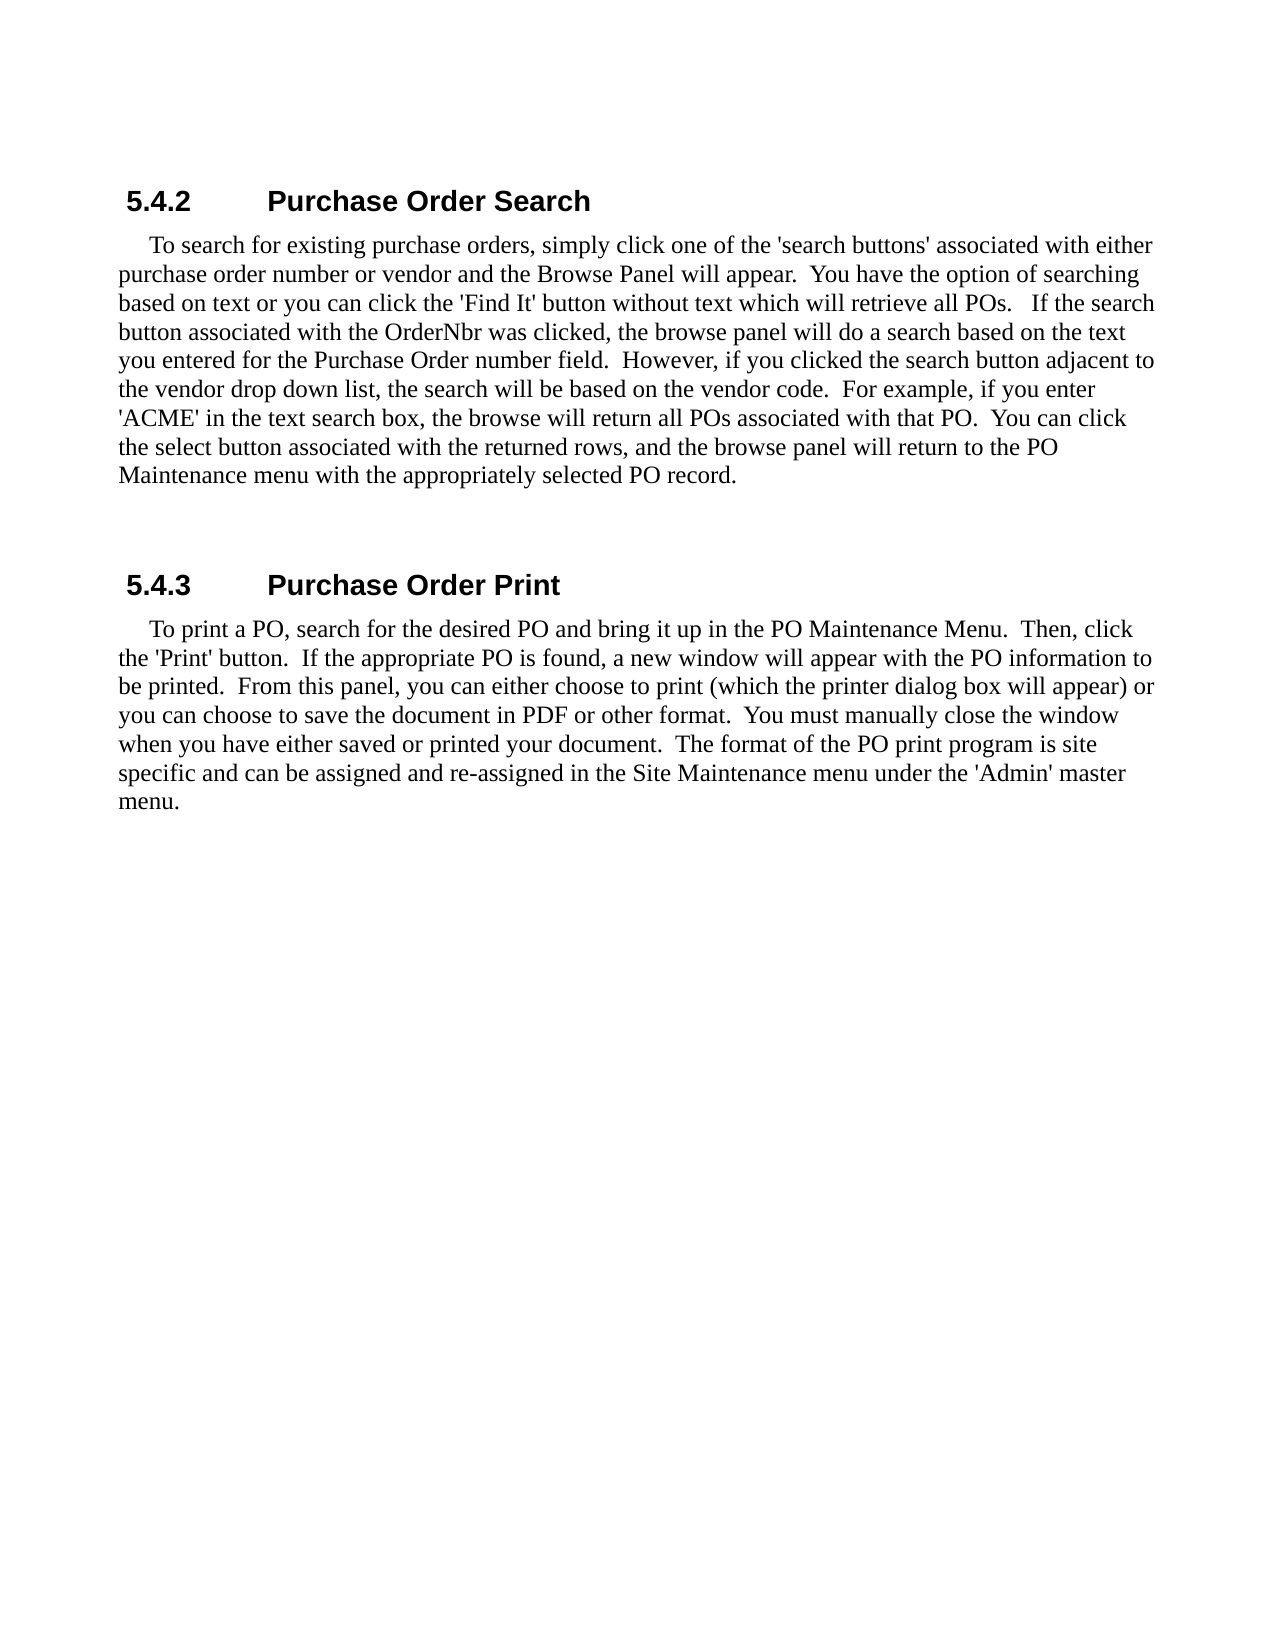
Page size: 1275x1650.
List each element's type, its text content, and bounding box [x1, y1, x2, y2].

text To print a PO, search for the desired PO and bring it up in the PO Maintenance Menu. Then, click the 'Print' button. If the appropriate PO is found, a new window will appear with the PO information to be printed. From this panel, you can either choose to print (which the printer dialog box will appear) or you can choose to save the document in PDF or other format. You must manually close the window when you have either saved or printed your document. The format of the PO print program is site specific and can be assigned and re-assigned in the Site Maintenance menu under the 'Admin' master menu. [118, 614, 1157, 815]
subtitle Purchase Order Print [118, 568, 1157, 601]
text To search for existing purchase orders, simply click one of the 'search buttons' associated with either purchase order number or vendor and the Browse Panel will appear. You have the option of searching based on text or you can click the 'Find It' button without text which will retrieve all POs. If the search button associated with the OrderNbr was clicked, the browse panel will do a search based on the text you entered for the Purchase Order number field. However, if you clicked the search button adjacent to the vendor drop down list, the search will be based on the vendor code. For example, if you enter 'ACME' in the text search box, the browse will return all POs associated with that PO. You can click the select button associated with the returned rows, and the browse panel will return to the PO Maintenance menu with the appropriately selected PO record. [118, 230, 1157, 489]
subtitle Purchase Order Search [118, 184, 1157, 218]
